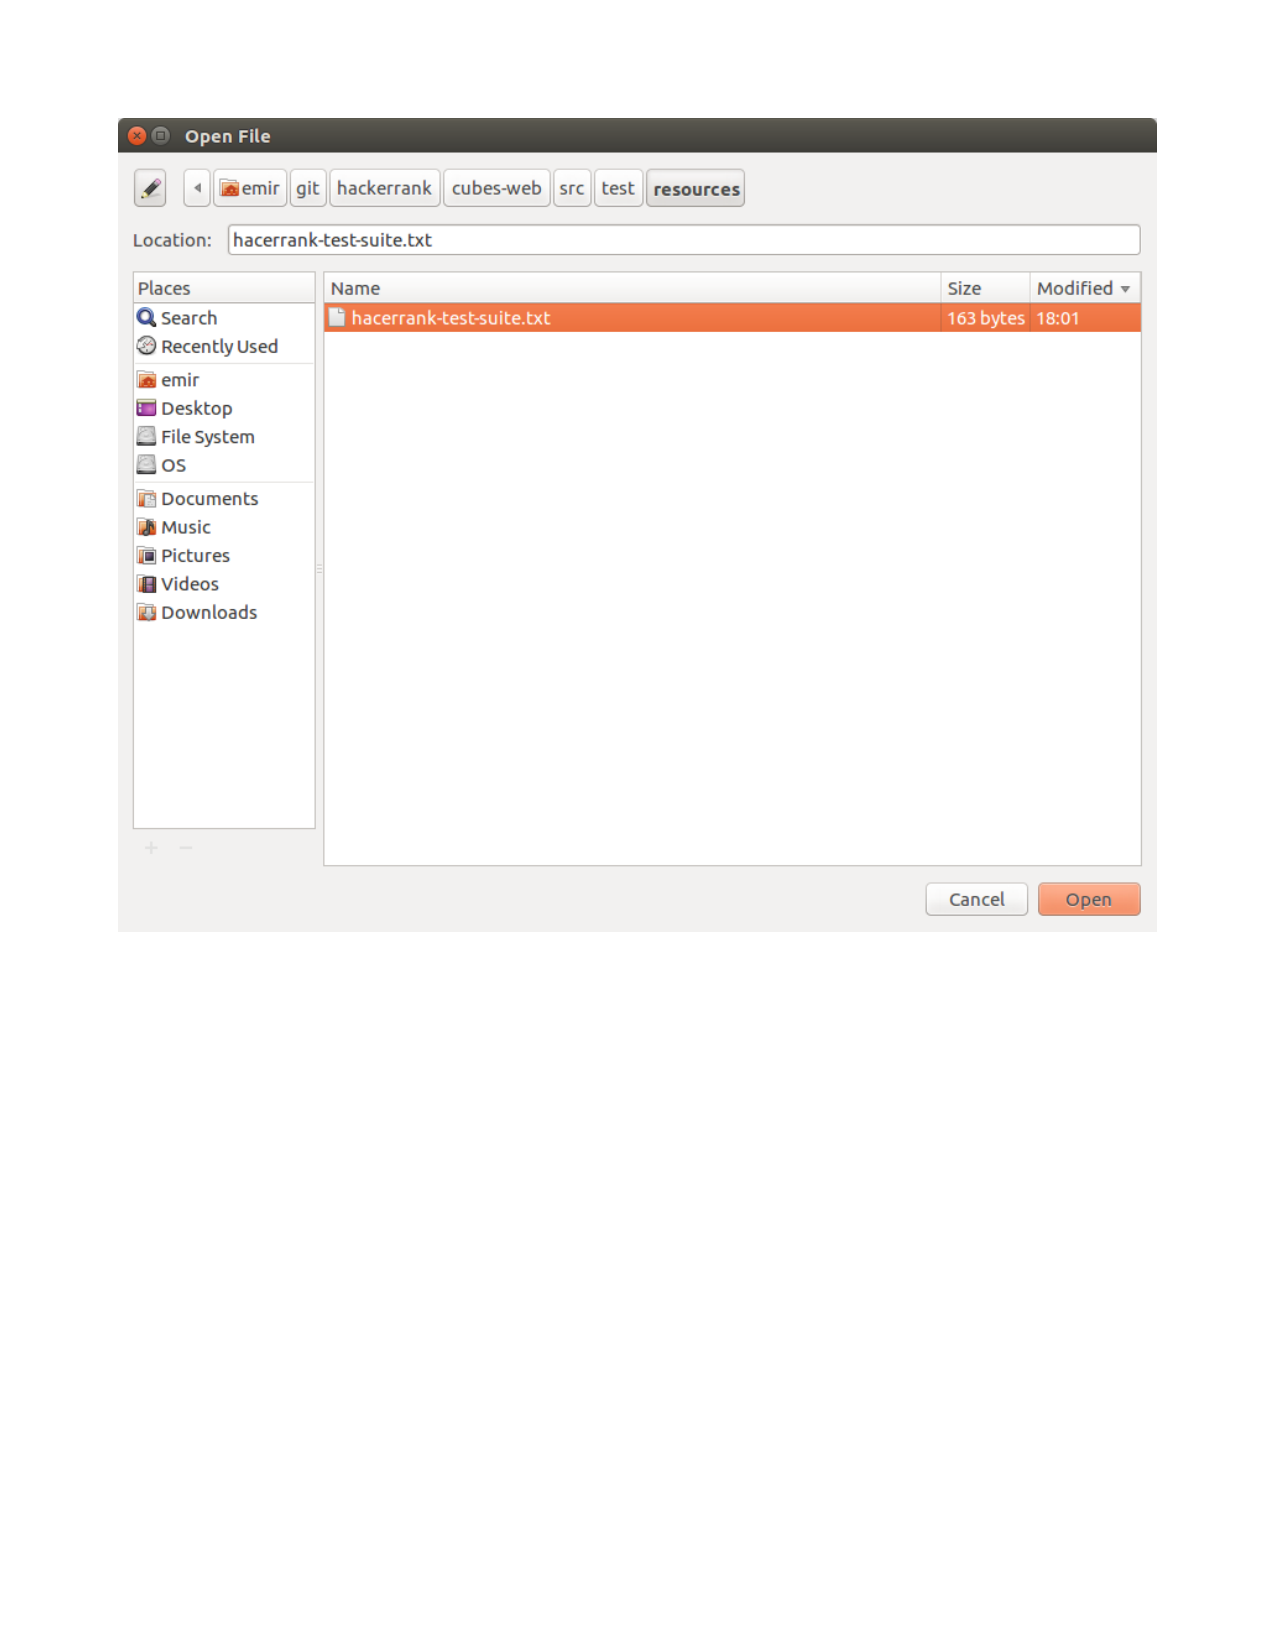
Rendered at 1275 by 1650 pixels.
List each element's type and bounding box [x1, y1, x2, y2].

picture [118, 118, 1157, 932]
